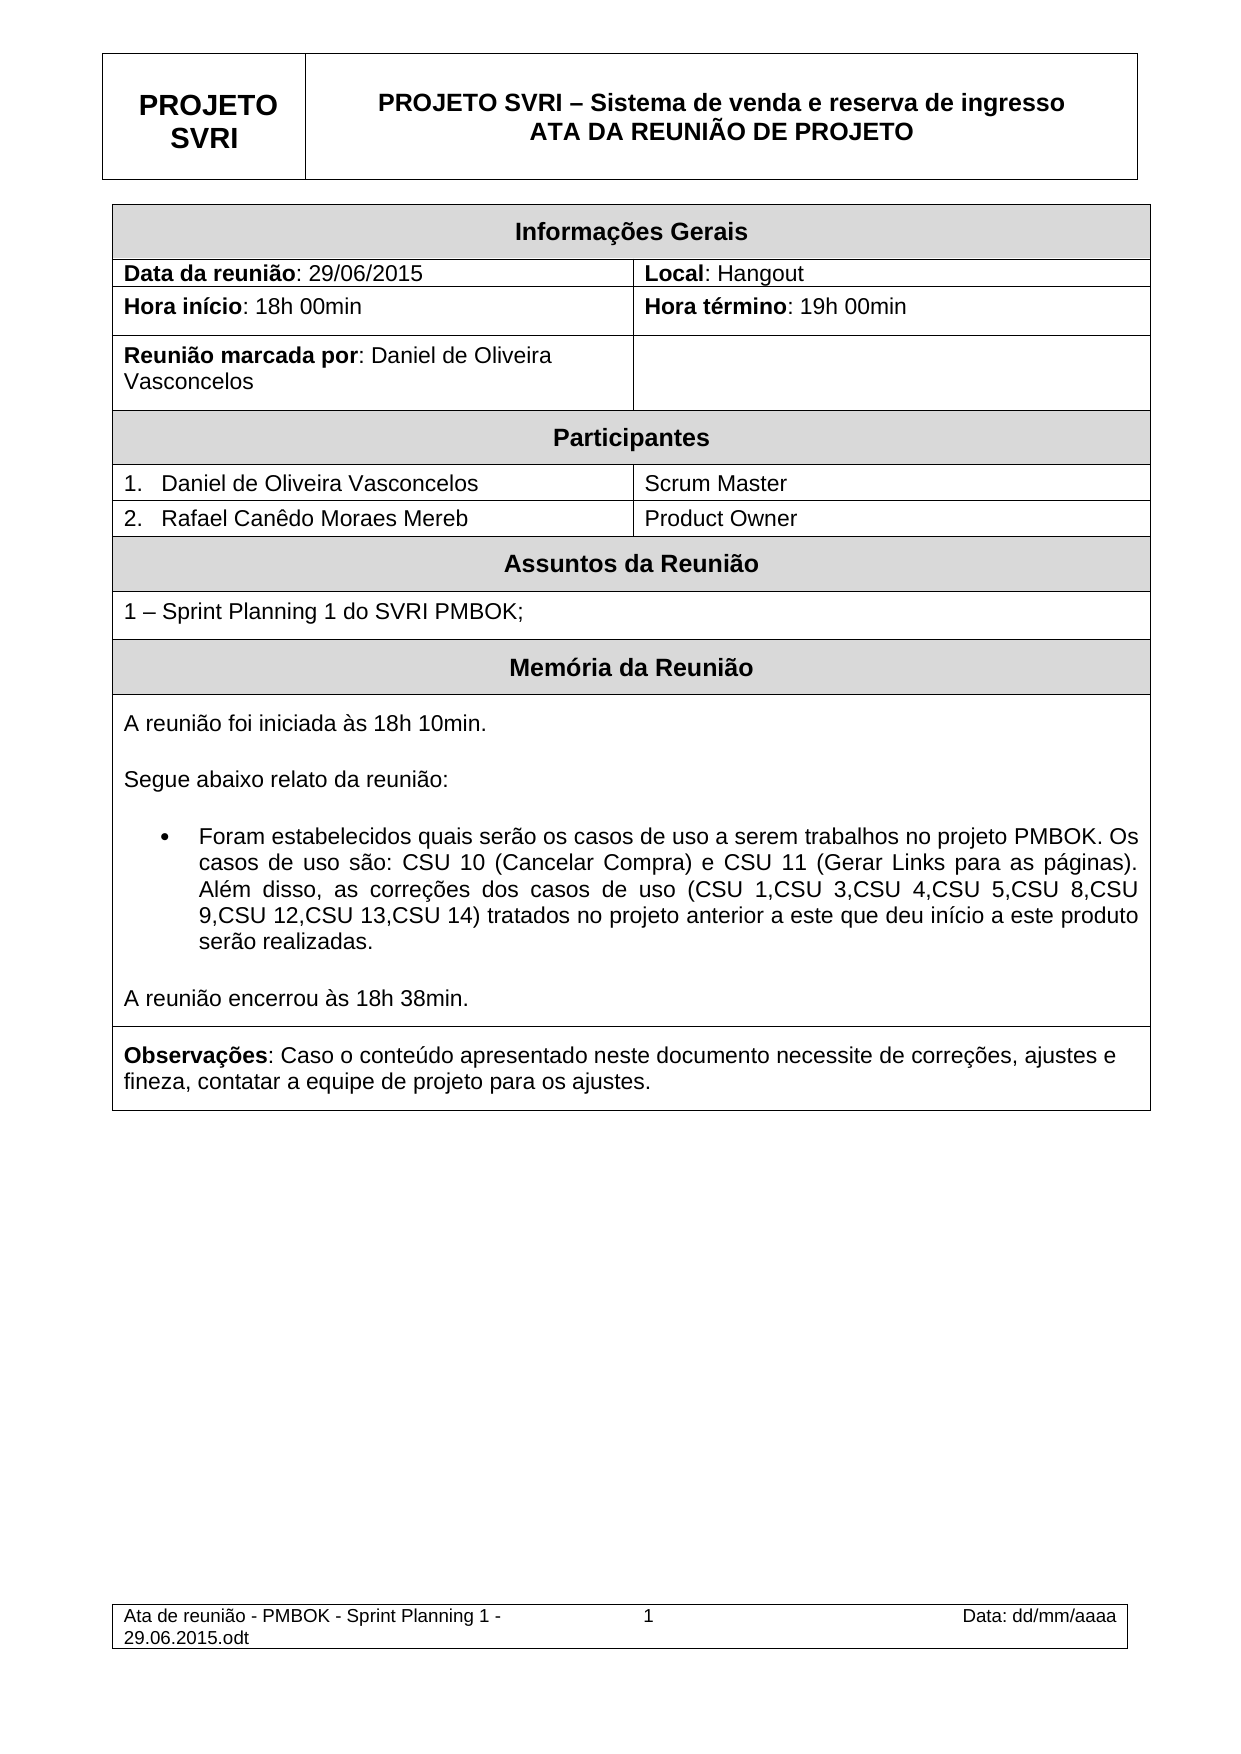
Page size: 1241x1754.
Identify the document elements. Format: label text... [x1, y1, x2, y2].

table_cell Rafael Canêdo Moraes Mereb [113, 501, 633, 536]
table_cell [634, 336, 1150, 409]
table_cell Participantes [113, 411, 1150, 464]
table_cell Hora início: 18h 00min [113, 287, 633, 334]
table_cell Memória da Reunião [113, 640, 1150, 694]
table_cell Scrum Master [634, 465, 1150, 500]
table_cell Local: Hangout [634, 260, 1150, 286]
table_cell Daniel de Oliveira Vasconcelos [113, 465, 633, 500]
table_cell A reunião foi iniciada às 18h 10min. Segue abaixo relato da reunião: Foram estabelecidos quais serão os casos de uso a serem trabalhos no projeto PMBOK. Os casos de uso são: CSU 10 (Cancelar Compra) e CSU 11 (Gerar Links para as páginas). Além disso, as correções dos casos de uso (CSU 1,CSU 3,CSU 4,CSU 5,CSU 8,CSU 9,CSU 12,CSU 13,CSU 14) tratados no projeto anterior a este que deu início a este produto serão realizadas. A reunião encerrou às 18h 38min. [113, 695, 1150, 1026]
table_cell Assuntos da Reunião [113, 537, 1150, 591]
table_cell Data da reunião: 29/06/2015 [113, 260, 633, 286]
table_cell 1 – Sprint Planning 1 do SVRI PMBOK; [113, 592, 1150, 639]
table_cell Reunião marcada por: Daniel de Oliveira Vasconcelos [113, 336, 633, 409]
table_cell Product Owner [634, 501, 1150, 536]
table_header Informações Gerais [113, 205, 1150, 258]
table_cell Hora término: 19h 00min [634, 287, 1150, 334]
table_cell Observações: Caso o conteúdo apresentado neste documento necessite de correções, ajustes e fineza, contatar a equipe de projeto para os ajustes. [113, 1027, 1150, 1110]
